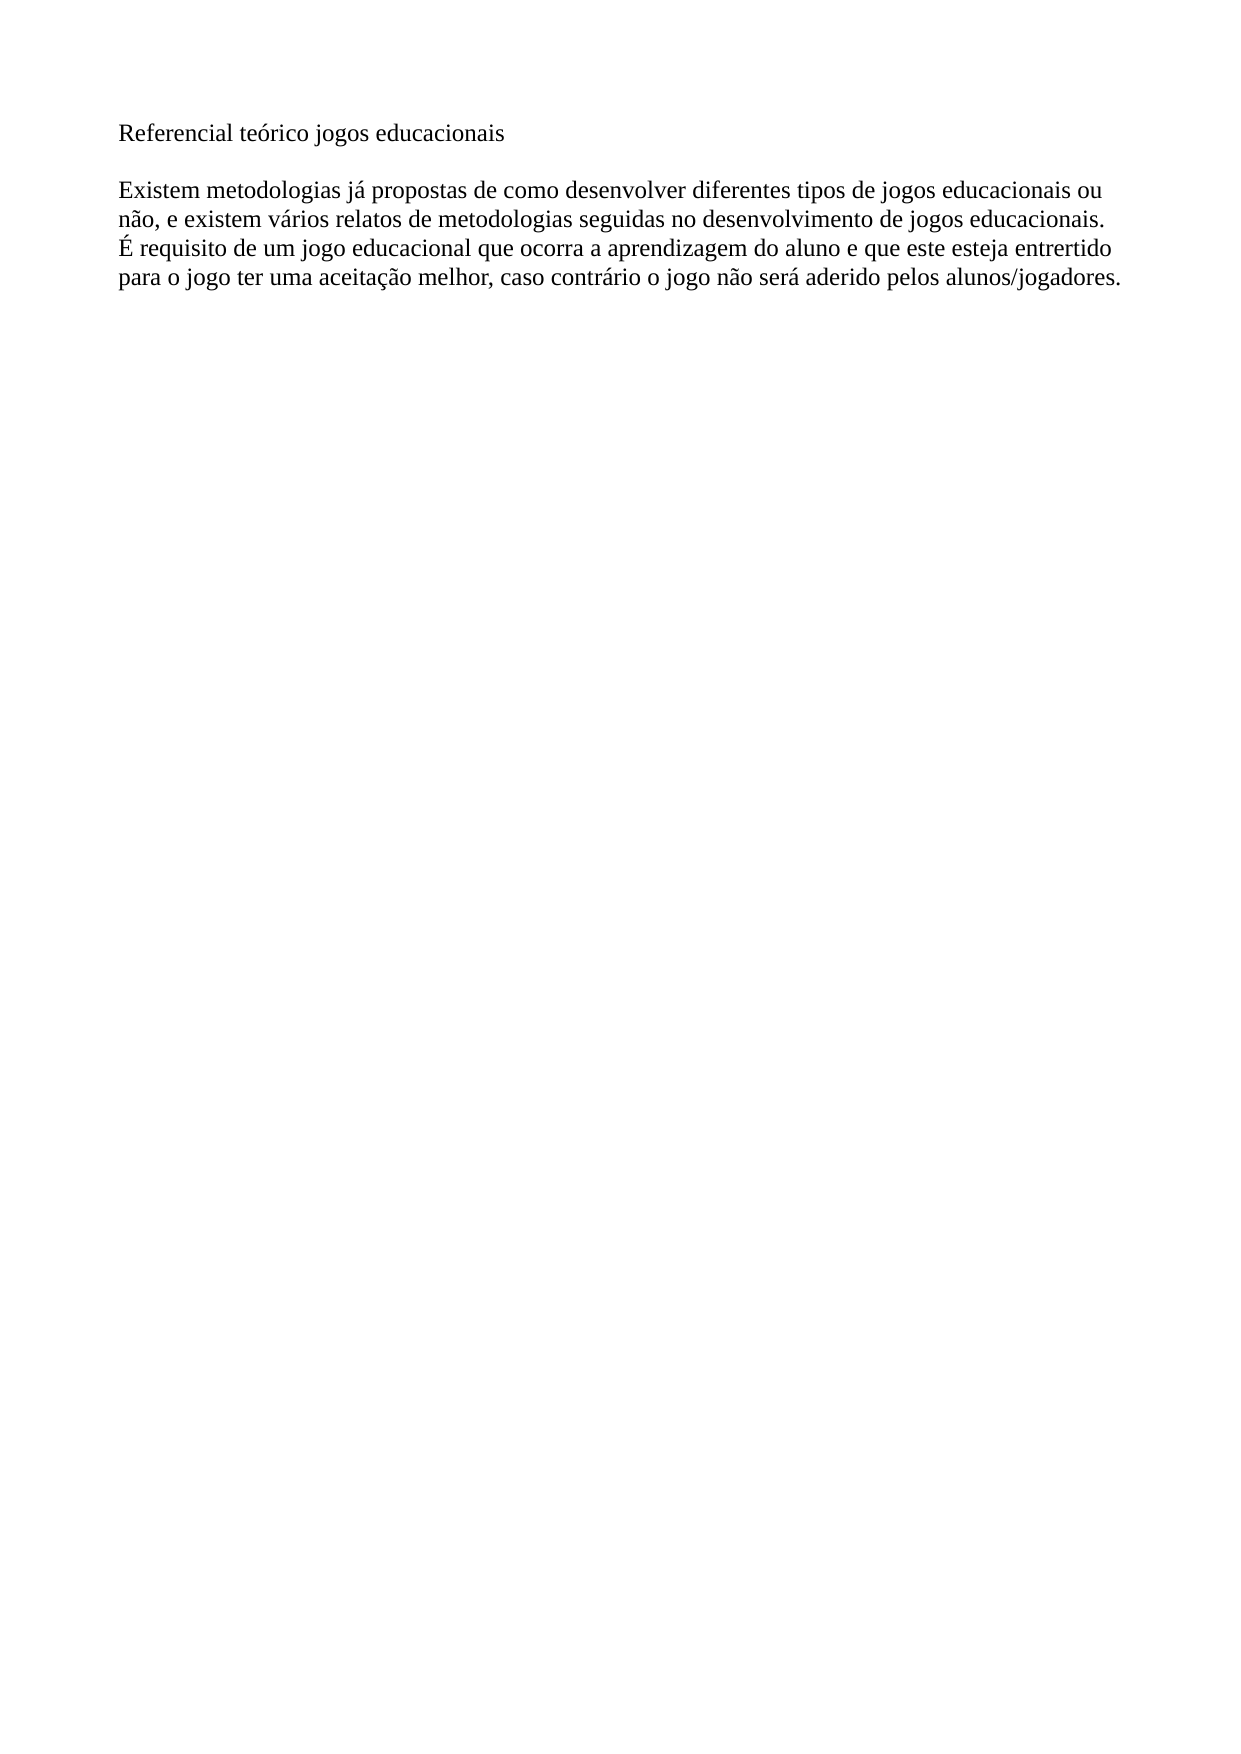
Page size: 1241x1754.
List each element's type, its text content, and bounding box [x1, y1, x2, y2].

text Referencial teórico jogos educacionais [118, 118, 1122, 147]
text Existem metodologias já propostas de como desenvolver diferentes tipos de jogos educacionais ou não, e existem vários relatos de metodologias seguidas no desenvolvimento de jogos educacionais. É requisito de um jogo educacional que ocorra a aprendizagem do aluno e que este esteja entrertido para o jogo ter uma aceitação melhor, caso contrário o jogo não será aderido pelos alunos/jogadores. [118, 176, 1122, 291]
